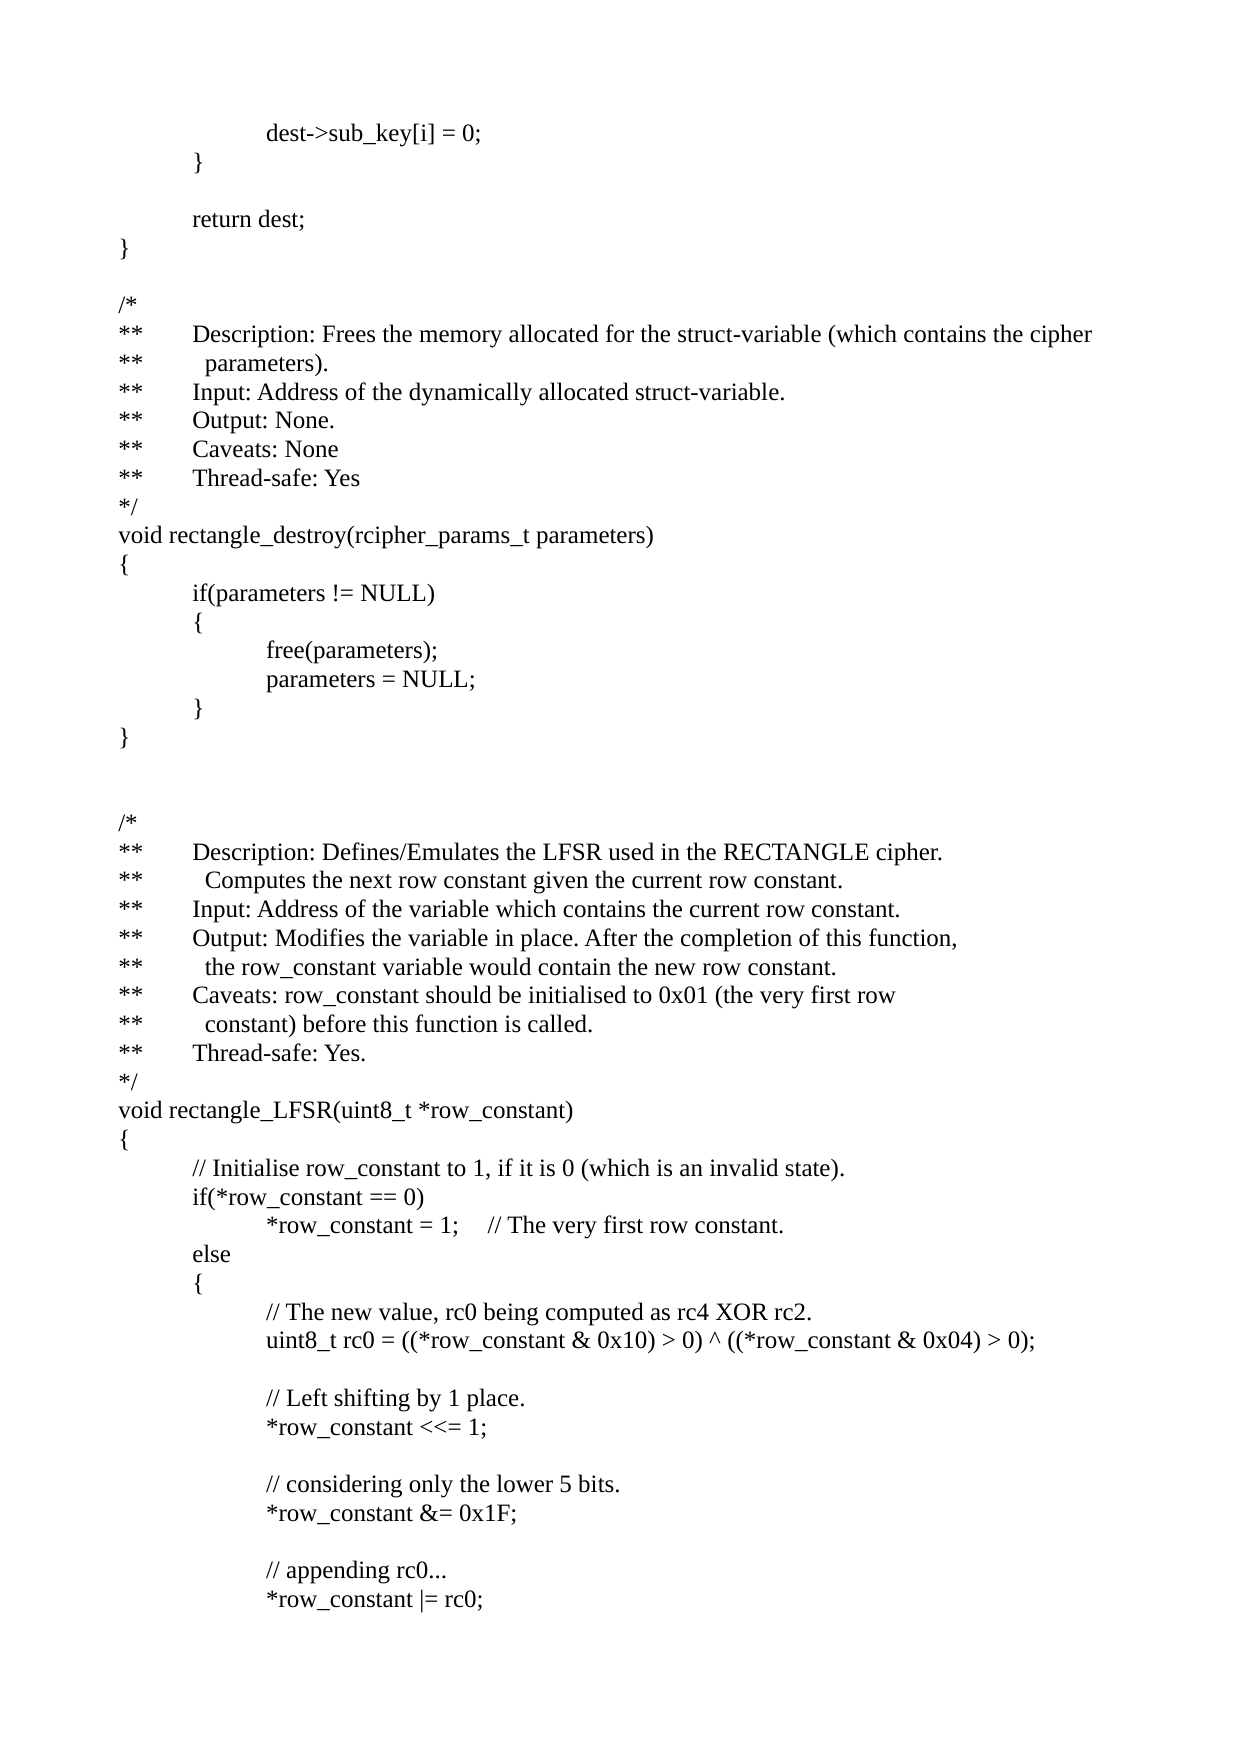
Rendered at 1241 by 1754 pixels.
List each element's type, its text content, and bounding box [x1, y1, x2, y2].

text // appending rc0... [118, 1556, 1122, 1584]
text return dest; [118, 204, 1122, 233]
text { [118, 607, 1122, 636]
text ** Description: Defines/Emulates the LFSR used in the RECTANGLE cipher. [118, 837, 1122, 866]
text ** Caveats: row_constant should be initialised to 0x01 (the very first row [118, 981, 1122, 1009]
text ** Thread-safe: Yes. [118, 1038, 1122, 1067]
text */ [118, 492, 1122, 521]
text // Left shifting by 1 place. [118, 1383, 1122, 1412]
text dest->sub_key[i] = 0; [118, 118, 1122, 147]
text } [118, 147, 1122, 176]
text { [118, 549, 1122, 578]
text */ [118, 1067, 1122, 1096]
text *row_constant <<= 1; [118, 1412, 1122, 1441]
text /* [118, 291, 1122, 319]
text // The new value, rc0 being computed as rc4 XOR rc2. [118, 1297, 1122, 1326]
text } [118, 233, 1122, 262]
text if(*row_constant == 0) [118, 1182, 1122, 1211]
text uint8_t rc0 = ((*row_constant & 0x10) > 0) ^ ((*row_constant & 0x04) > 0); [118, 1326, 1122, 1354]
text ** parameters). [118, 348, 1122, 377]
text ** Input: Address of the dynamically allocated struct-variable. [118, 377, 1122, 406]
text ** Output: Modifies the variable in place. After the completion of this function, [118, 923, 1122, 952]
text ** Output: None. [118, 406, 1122, 434]
text /* [118, 808, 1122, 837]
text if(parameters != NULL) [118, 578, 1122, 607]
text { [118, 1124, 1122, 1153]
text else [118, 1239, 1122, 1268]
text *row_constant = 1; // The very first row constant. [118, 1211, 1122, 1239]
text } [118, 722, 1122, 751]
text ** Computes the next row constant given the current row constant. [118, 866, 1122, 894]
text ** the row_constant variable would contain the new row constant. [118, 952, 1122, 981]
text { [118, 1268, 1122, 1297]
text ** Input: Address of the variable which contains the current row constant. [118, 894, 1122, 923]
text ** Caveats: None [118, 434, 1122, 463]
text ** constant) before this function is called. [118, 1009, 1122, 1038]
text ** Thread-safe: Yes [118, 463, 1122, 492]
text parameters = NULL; [118, 664, 1122, 693]
text ** Description: Frees the memory allocated for the struct-variable (which contains the cipher [118, 319, 1122, 348]
text } [118, 693, 1122, 722]
text void rectangle_destroy(rcipher_params_t parameters) [118, 521, 1122, 549]
text // considering only the lower 5 bits. [118, 1469, 1122, 1498]
text *row_constant |= rc0; [118, 1584, 1122, 1613]
text void rectangle_LFSR(uint8_t *row_constant) [118, 1096, 1122, 1124]
text free(parameters); [118, 636, 1122, 664]
text // Initialise row_constant to 1, if it is 0 (which is an invalid state). [118, 1153, 1122, 1182]
text *row_constant &= 0x1F; [118, 1498, 1122, 1527]
